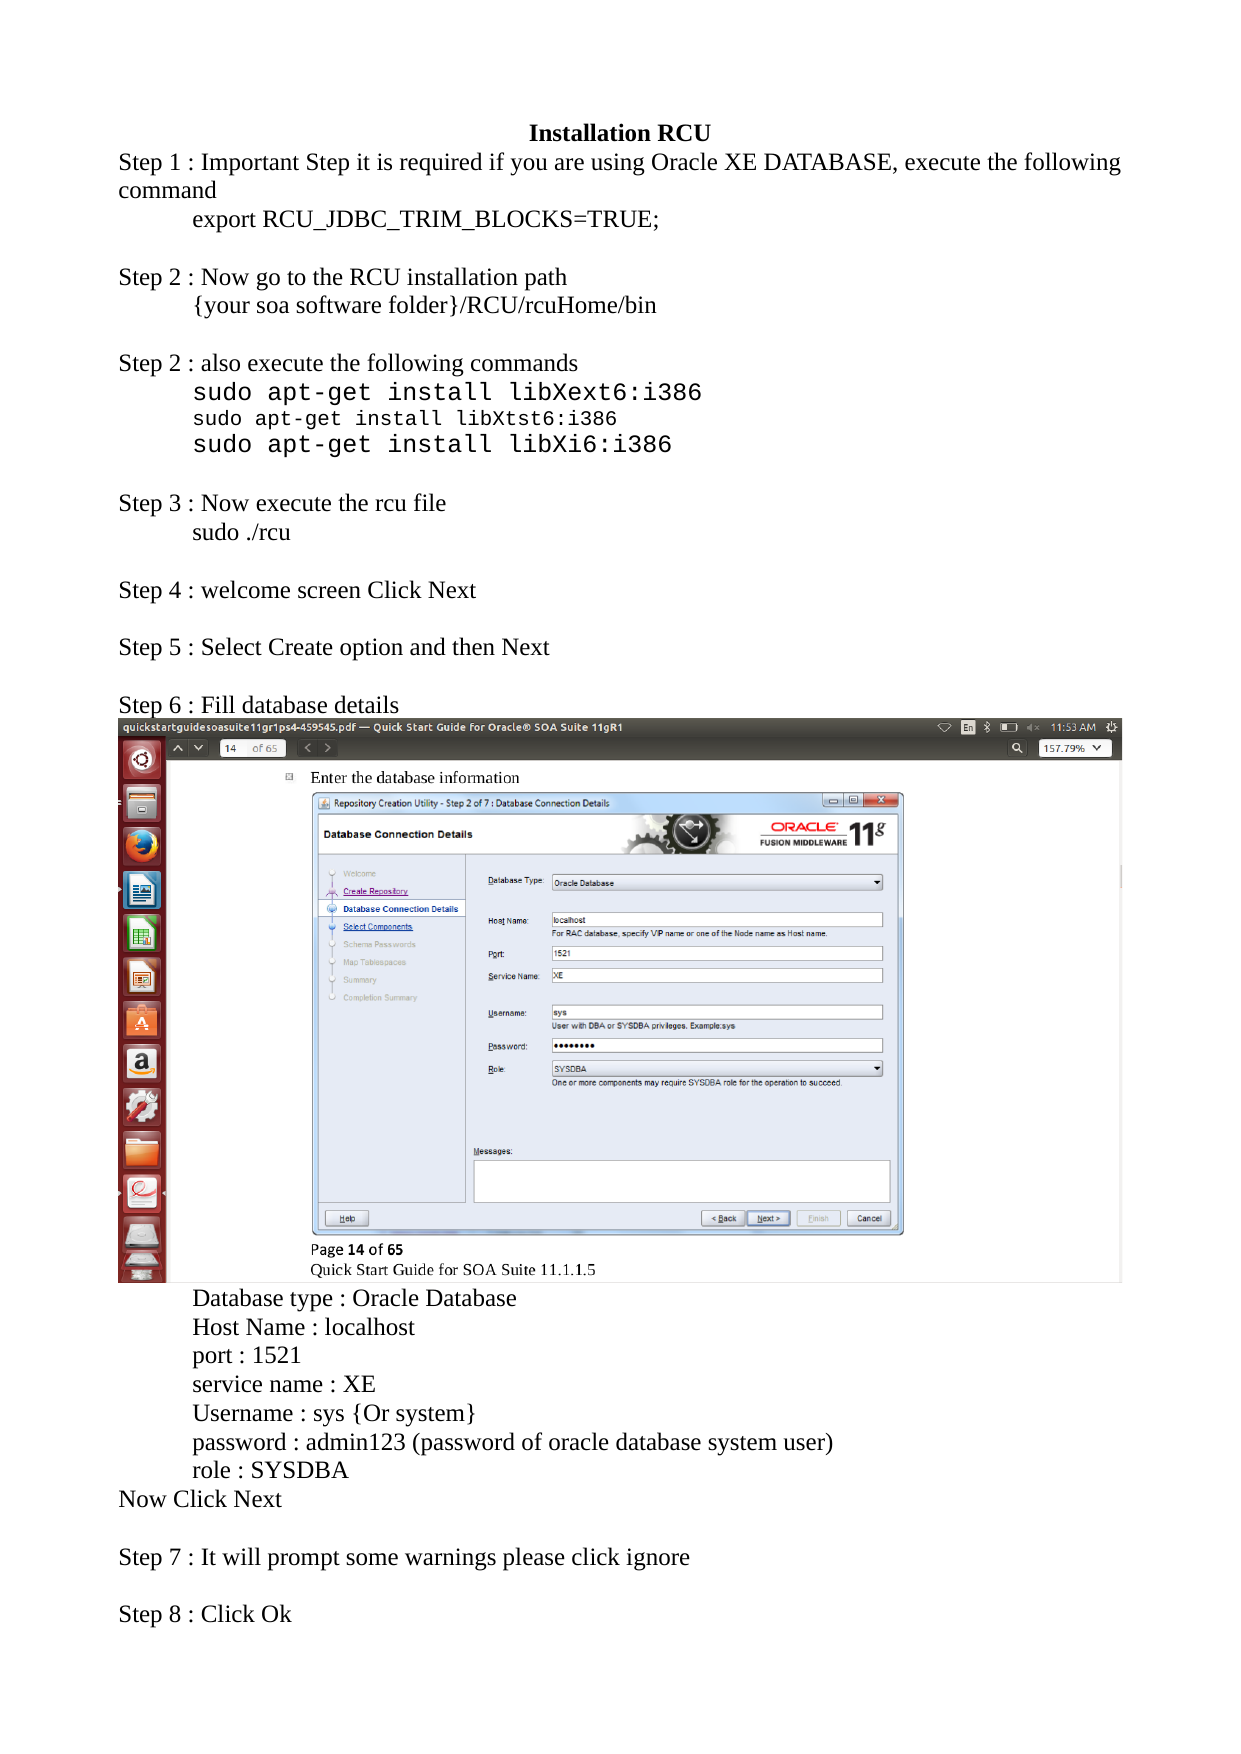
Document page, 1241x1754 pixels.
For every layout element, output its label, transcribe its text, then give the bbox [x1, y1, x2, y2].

text Step 2 : Now go to the RCU installation path [118, 262, 1122, 291]
text port : 1521 [118, 1340, 1122, 1369]
text Now Click Next [118, 1484, 1122, 1513]
text export RCU_JDBC_TRIM_BLOCKS=TRUE; [118, 204, 1122, 233]
text {your soa software folder}/RCU/rcuHome/bin [118, 291, 1122, 319]
text Step 3 : Now execute the rcu file [118, 488, 1122, 517]
text Step 8 : Click Ok [118, 1599, 1122, 1628]
text sudo apt-get install libXi6:i386 [118, 431, 1122, 460]
text Step 2 : also execute the following commands [118, 348, 1122, 377]
text Step 1 : Important Step it is required if you are using Oracle XE DATABASE, execute the following command [118, 147, 1122, 204]
text service name : XE [118, 1369, 1122, 1398]
text Username : sys {Or system} [118, 1398, 1122, 1427]
text Step 4 : welcome screen Click Next [118, 575, 1122, 603]
text password : admin123 (password of oracle database system user) [118, 1427, 1122, 1455]
text role : SYSDBA [118, 1455, 1122, 1484]
text Host Name : localhost [118, 1312, 1122, 1340]
text Step 5 : Select Create option and then Next [118, 632, 1122, 661]
text sudo apt-get install libXtst6:i386 [118, 408, 1122, 431]
text Step 7 : It will prompt some warnings please click ignore [118, 1542, 1122, 1570]
text Step 6 : Fill database details [118, 690, 1122, 718]
text sudo ./rcu [118, 517, 1122, 546]
picture [118, 718, 1123, 1283]
text Installation RCU [118, 118, 1122, 147]
text sudo apt-get install libXext6:i386 [118, 377, 1122, 408]
text Database type : Oracle Database [118, 1283, 1122, 1312]
